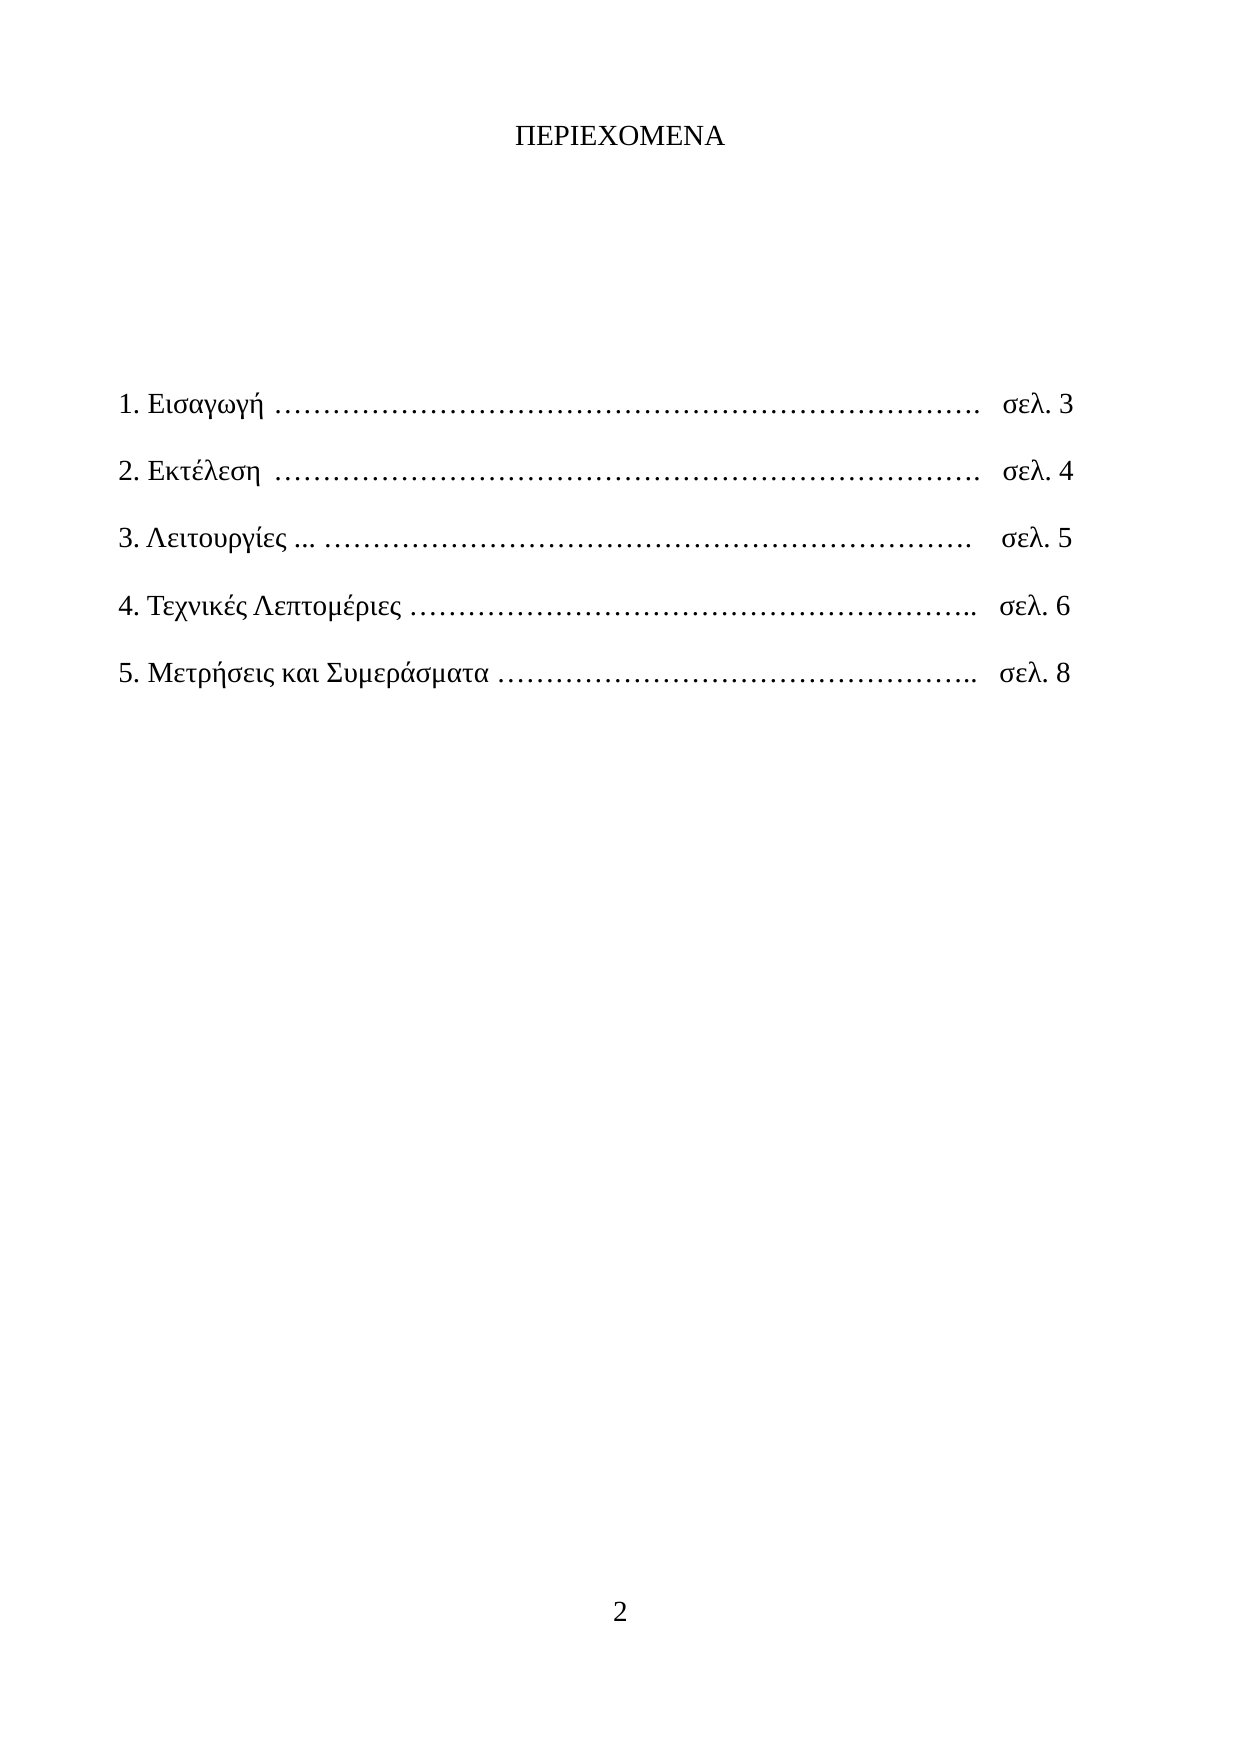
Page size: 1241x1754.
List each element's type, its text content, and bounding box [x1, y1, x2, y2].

text 1. Εισαγωγή ………………………………………………………………. σελ. 3 [118, 386, 1122, 420]
text 5. Μετρήσεις και Συμεράσματα ………………………………………….. σελ. 8 [118, 655, 1122, 688]
text ΠΕΡΙΕΧΟΜΕΝΑ [118, 118, 1122, 152]
text 2. Εκτέλεση ………………………………………………………………. σελ. 4 [118, 453, 1122, 487]
text 4. Τεχνικές Λεπτομέριες ………………………………………………….. σελ. 6 [118, 588, 1122, 621]
text 2 [118, 1594, 1122, 1627]
text 3. Λειτουργίες ... …………………………………………………………. σελ. 5 [118, 521, 1122, 554]
